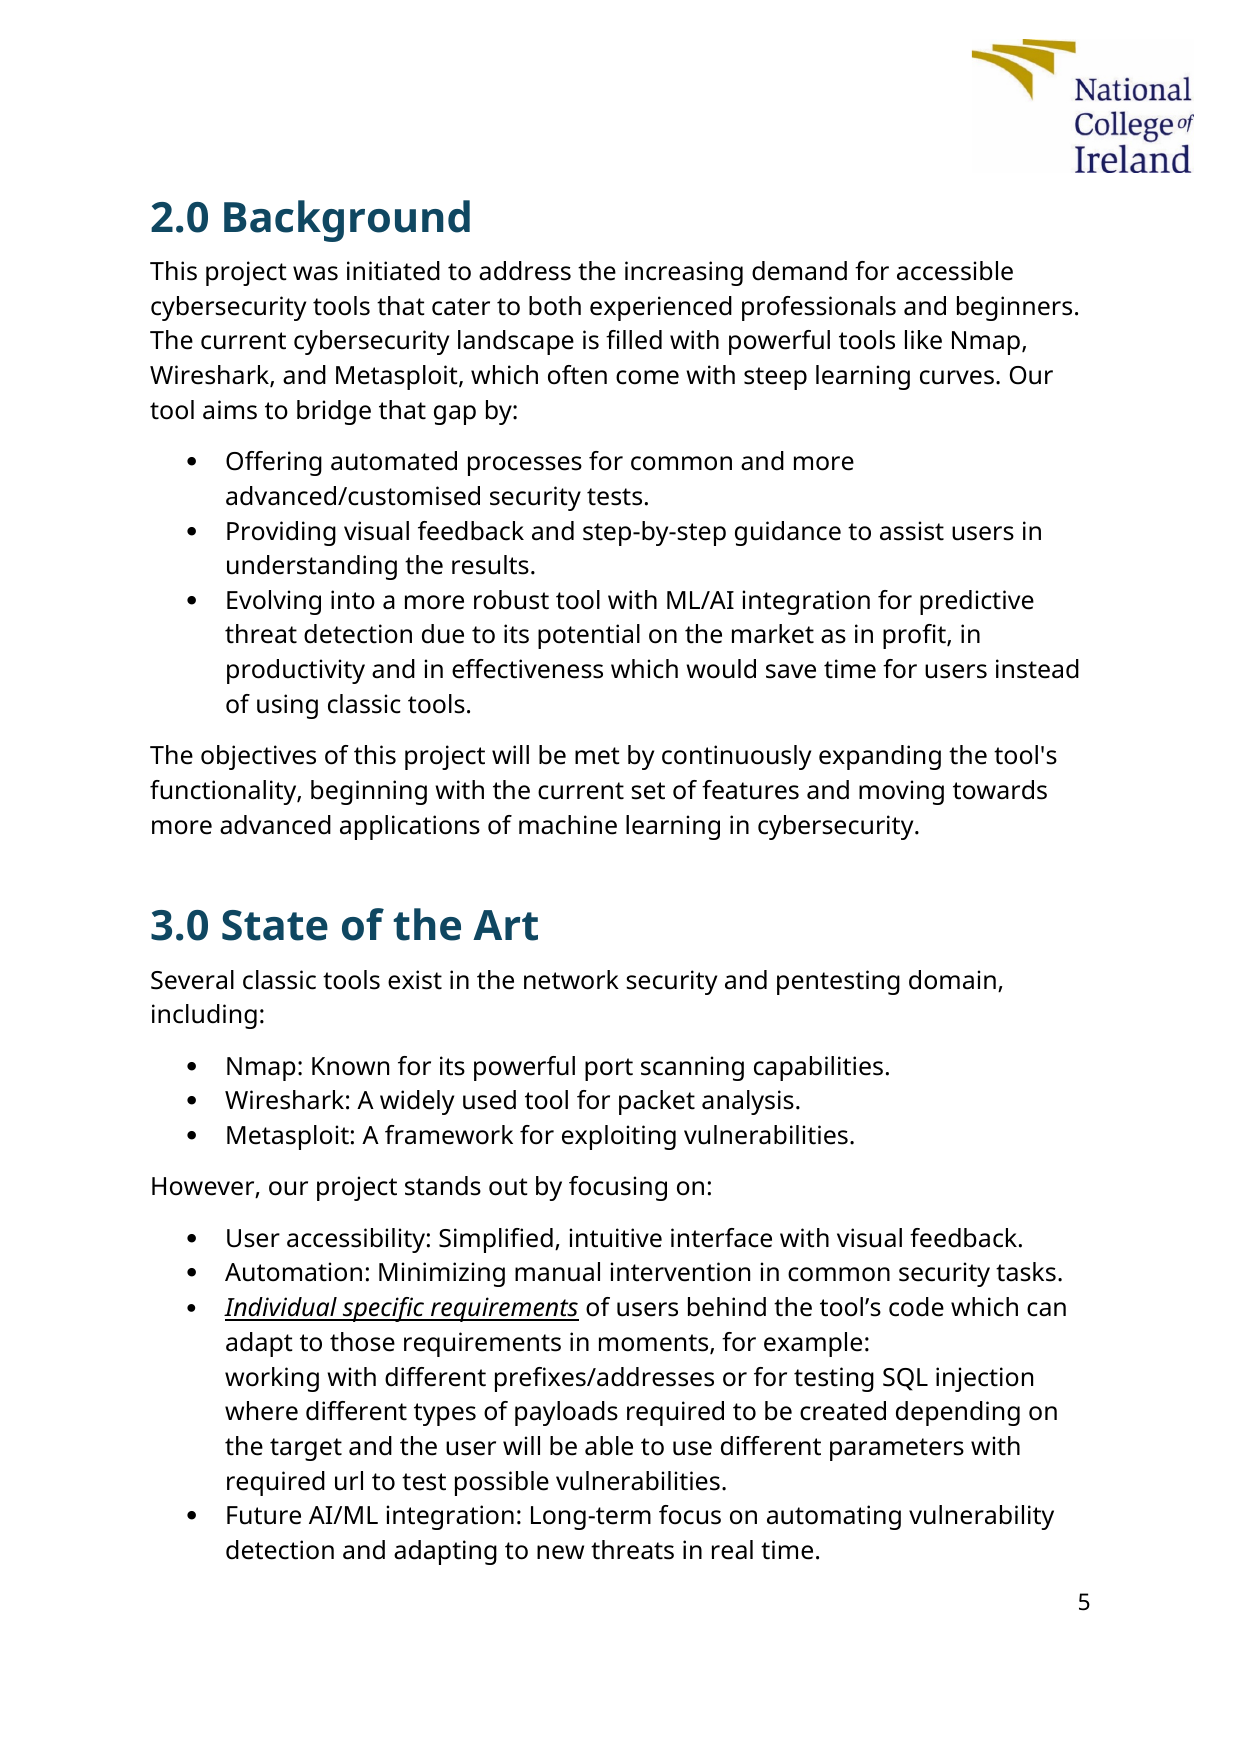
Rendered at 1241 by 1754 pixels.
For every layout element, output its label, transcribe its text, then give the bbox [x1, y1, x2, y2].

text This project was initiated to address the increasing demand for accessible cybersecurity tools that cater to both experienced professionals and beginners. The current cybersecurity landscape is filled with powerful tools like Nmap, Wireshark, and Metasploit, which often come with steep learning curves. Our tool aims to bridge that gap by: [150, 254, 1090, 426]
list Providing visual feedback and step-by-step guidance to assist users in understanding the results. [187, 513, 1090, 582]
text However, our project stands out by focusing on: [150, 1169, 1090, 1203]
list User accessibility: Simplified, intuitive interface with visual feedback. [187, 1220, 1090, 1254]
list Wireshark: A widely used tool for packet analysis. [187, 1083, 1090, 1117]
subtitle 3.0 State of the Art [150, 896, 1090, 953]
list working with different prefixes/addresses or for testing SQL injection where different types of payloads required to be created depending on the target and the user will be able to use different parameters with required url to test possible vulnerabilities. [225, 1359, 1090, 1497]
list Metasploit: A framework for exploiting vulnerabilities. [187, 1118, 1090, 1152]
text The objectives of this project will be met by continuously expanding the tool's functionality, beginning with the current set of features and moving towards more advanced applications of machine learning in cybersecurity. [150, 738, 1090, 841]
list Nmap: Known for its powerful port scanning capabilities. [187, 1048, 1090, 1082]
list Evolving into a more robust tool with ML/AI integration for predictive threat detection due to its potential on the market as in profit, in productivity and in effectiveness which would save time for users instead of using classic tools. [187, 582, 1090, 721]
list Individual specific requirements of users behind the tool’s code which can adapt to those requirements in moments, for example: [187, 1290, 1090, 1358]
list Future AI/ML integration: Long-term focus on automating vulnerability detection and adapting to new threats in real time. [187, 1498, 1090, 1567]
list Automation: Minimizing manual intervention in common security tasks. [187, 1255, 1090, 1289]
subtitle 2.0 Background [150, 187, 1090, 244]
text Several classic tools exist in the network security and pentesting domain, including: [150, 962, 1090, 1031]
list Offering automated processes for common and more advanced/customised security tests. [187, 444, 1090, 512]
